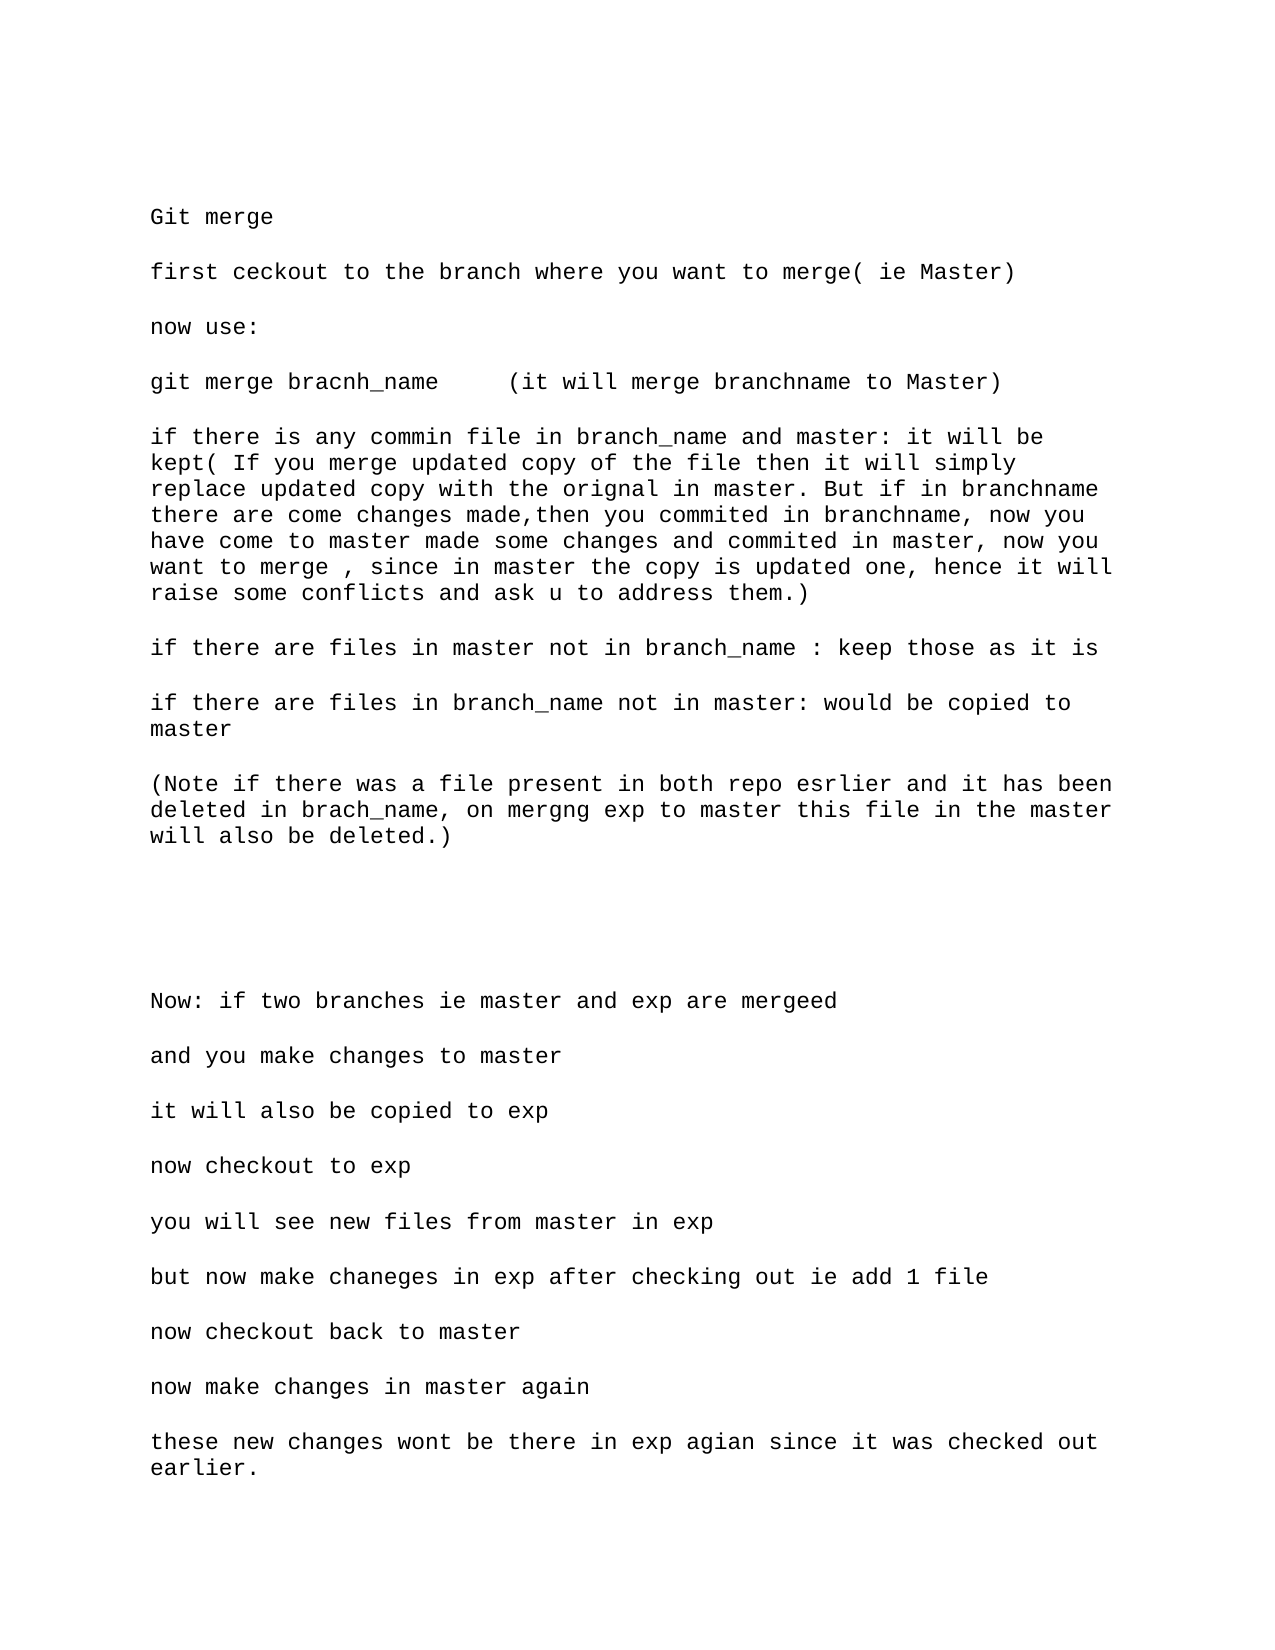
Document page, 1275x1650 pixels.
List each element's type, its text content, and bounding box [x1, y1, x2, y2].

text Git merge [150, 205, 1125, 231]
text (Note if there was a file present in both repo esrlier and it has been deleted in brach_name, on mergng exp to master this file in the master will also be deleted.) [150, 772, 1125, 850]
text first ceckout to the branch where you want to merge( ie Master) [150, 260, 1125, 286]
text if there are files in master not in branch_name : keep those as it is [150, 636, 1125, 662]
text now make changes in master again [150, 1375, 1125, 1401]
text and you make changes to master [150, 1045, 1125, 1071]
text but now make chaneges in exp after checking out ie add 1 file [150, 1265, 1125, 1291]
text now use: [150, 315, 1125, 341]
text now checkout to exp [150, 1155, 1125, 1181]
text if there is any commin file in branch_name and master: it will be kept( If you merge updated copy of the file then it will simply replace updated copy with the orignal in master. But if in branchname there are come changes made,then you commited in branchname, now you have come to master made some changes and commited in master, now you want to merge , since in master the copy is updated one, hence it will raise some conflicts and ask u to address them.) [150, 426, 1125, 607]
text it will also be copied to exp [150, 1100, 1125, 1126]
text Now: if two branches ie master and exp are mergeed [150, 989, 1125, 1016]
text these new changes wont be there in exp agian since it was checked out earlier. [150, 1430, 1125, 1482]
text git merge bracnh_name (it will merge branchname to Master) [150, 370, 1125, 396]
text you will see new files from master in exp [150, 1210, 1125, 1236]
text if there are files in branch_name not in master: would be copied to master [150, 691, 1125, 743]
text now checkout back to master [150, 1320, 1125, 1346]
